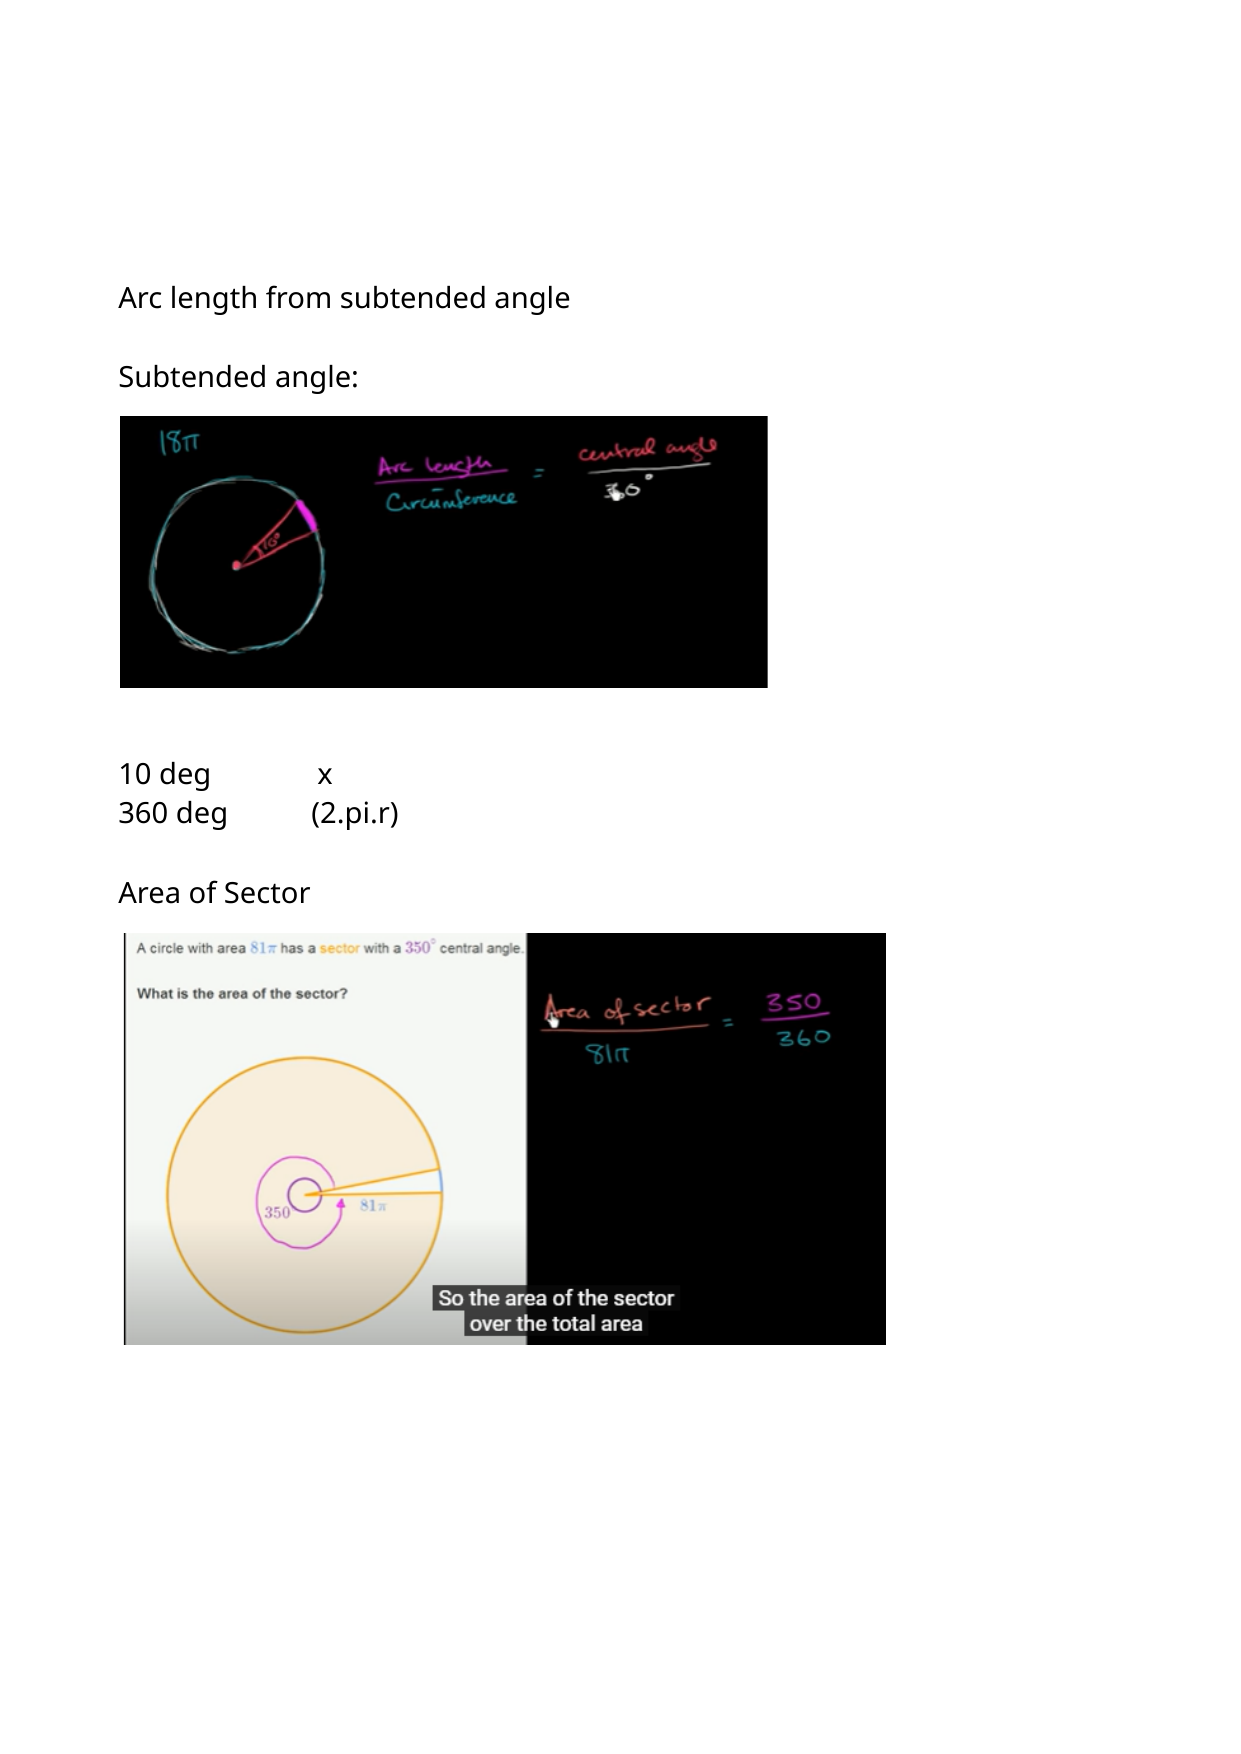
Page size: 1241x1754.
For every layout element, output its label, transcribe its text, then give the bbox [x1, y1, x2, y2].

text 360 deg (2.pi.r) [118, 793, 1122, 832]
text Area of Sector [118, 872, 1122, 912]
picture [120, 416, 768, 688]
picture [123, 933, 886, 1345]
text 10 deg x [118, 753, 1122, 793]
text Subtended angle: [118, 356, 1122, 396]
text Arc length from subtended angle [118, 277, 1122, 317]
